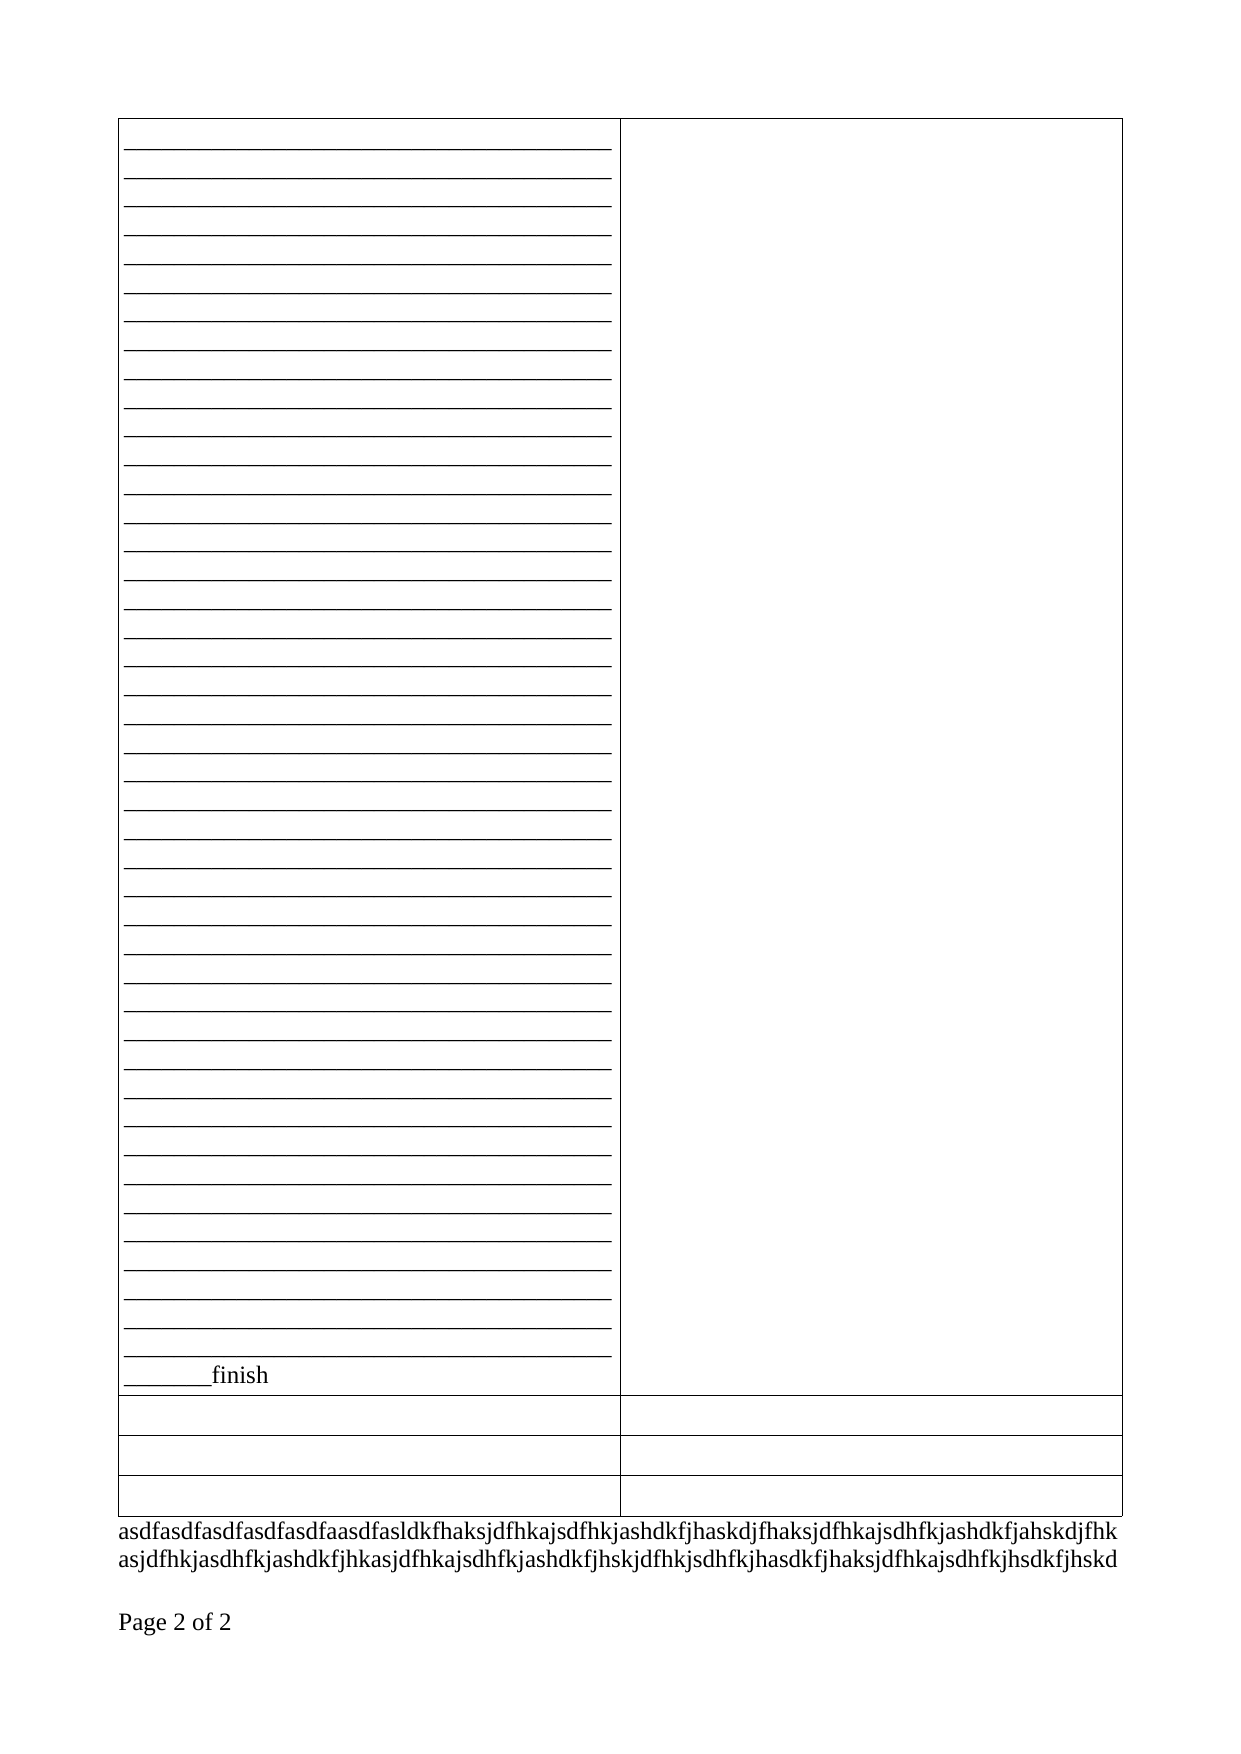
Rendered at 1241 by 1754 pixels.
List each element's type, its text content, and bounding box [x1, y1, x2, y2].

table_cell [119, 1436, 620, 1475]
table_cell [621, 119, 1122, 1395]
text asdfasdfasdfasdfasdfaasdfasldkfhaksjdfhkajsdfhkjashdkfjhaskdjfhaksjdfhkajsdhfkjashdkfjahskdjfhkasjdfhkjasdhfkjashdkfjhkasjdfhkajsdhfkjashdkfjhskjdfhkjsdhfkjhasdkfjhaksjdfhkajsdhfkjhsdkfjhskd [118, 1517, 1122, 1573]
table_cell ____________________________________________________________________________________________________________________________________________________________________________________________________________________________________________________________________________________________________________________________________________________________________________________________________________________________________________________________________________________________________________________________________________________________________________________________________________________________________________________________________________________________________________________________________________________________________________________________________________________________________________________________________________________________________________________________________________________________________________________________________________________________________________________________________________________________________________________________________________________________________________________________________________________________________________________________________________________________________________________________________________________________________________________________________________________________________________________________________________________________________________________________________________________________________________________________________________________________________________________________________________________________________________________________________________________finish [119, 119, 620, 1395]
table_cell [119, 1396, 620, 1435]
table_cell [621, 1396, 1122, 1435]
table_cell [119, 1476, 620, 1516]
table_cell [621, 1476, 1122, 1516]
table_cell [621, 1436, 1122, 1475]
